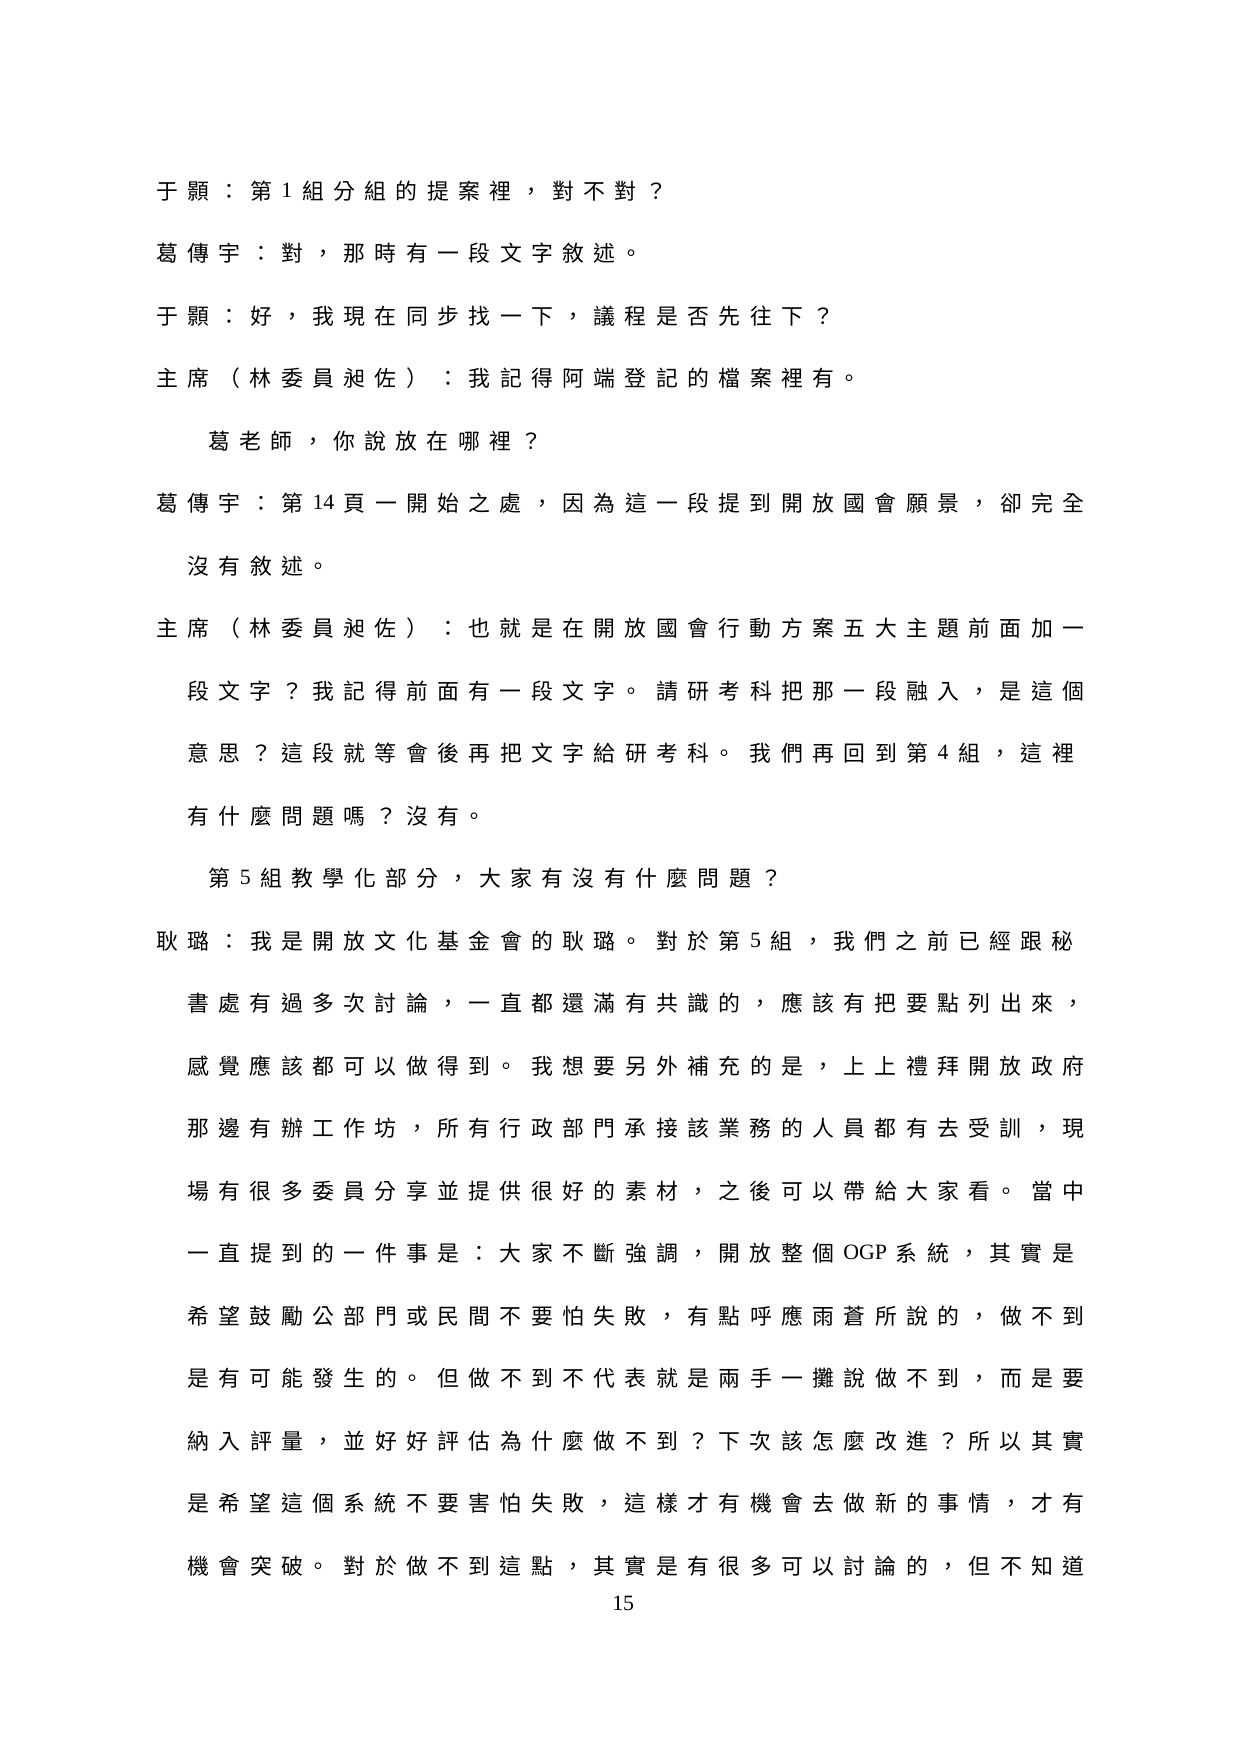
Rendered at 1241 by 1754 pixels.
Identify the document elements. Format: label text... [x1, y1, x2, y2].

text 主席（林委員昶佐）：我記得阿端登記的檔案裡有。 [151, 346, 1089, 408]
text 主席（林委員昶佐）：也就是在開放國會行動方案五大主題前面加一段文字？我記得前面有一段文字。請研考科把那一段融入，是這個意思？這段就等會後再把文字給研考科。我們再回到第4組，這裡有什麼問題嗎？沒有。 [151, 596, 1089, 846]
text 葛傳宇：對，那時有一段文字敘述。 [151, 221, 1089, 283]
text 葛老師，你說放在哪裡？ [173, 408, 1089, 471]
text 葛傳宇：第14頁一開始之處，因為這一段提到開放國會願景，卻完全沒有敘述。 [151, 471, 1089, 596]
text 于顥：第1組分組的提案裡，對不對？ [151, 158, 1089, 221]
text 于顥：好，我現在同步找一下，議程是否先往下？ [151, 283, 1089, 346]
text 耿璐：我是開放文化基金會的耿璐。對於第5組，我們之前已經跟秘書處有過多次討論，一直都還滿有共識的，應該有把要點列出來，感覺應該都可以做得到。我想要另外補充的是，上上禮拜開放政府那邊有辦工作坊，所有行政部門承接該業務的人員都有去受訓，現場有很多委員分享並提供很好的素材，之後可以帶給大家看。當中一直提到的一件事是：大家不斷強調，開放整個OGP系統，其實是希望鼓勵公部門或民間不要怕失敗，有點呼應雨蒼所說的，做不到是有可能發生的。但做不到不代表就是兩手一攤說做不到，而是要納入評量，並好好評估為什麼做不到？下次該怎麼改進？所以其實是希望這個系統不要害怕失敗，這樣才有機會去做新的事情，才有機會突破。對於做不到這點，其實是有很多可以討論的，但不知道 [151, 908, 1089, 1584]
text 第5組教學化部分，大家有沒有什麼問題？ [173, 846, 1089, 908]
